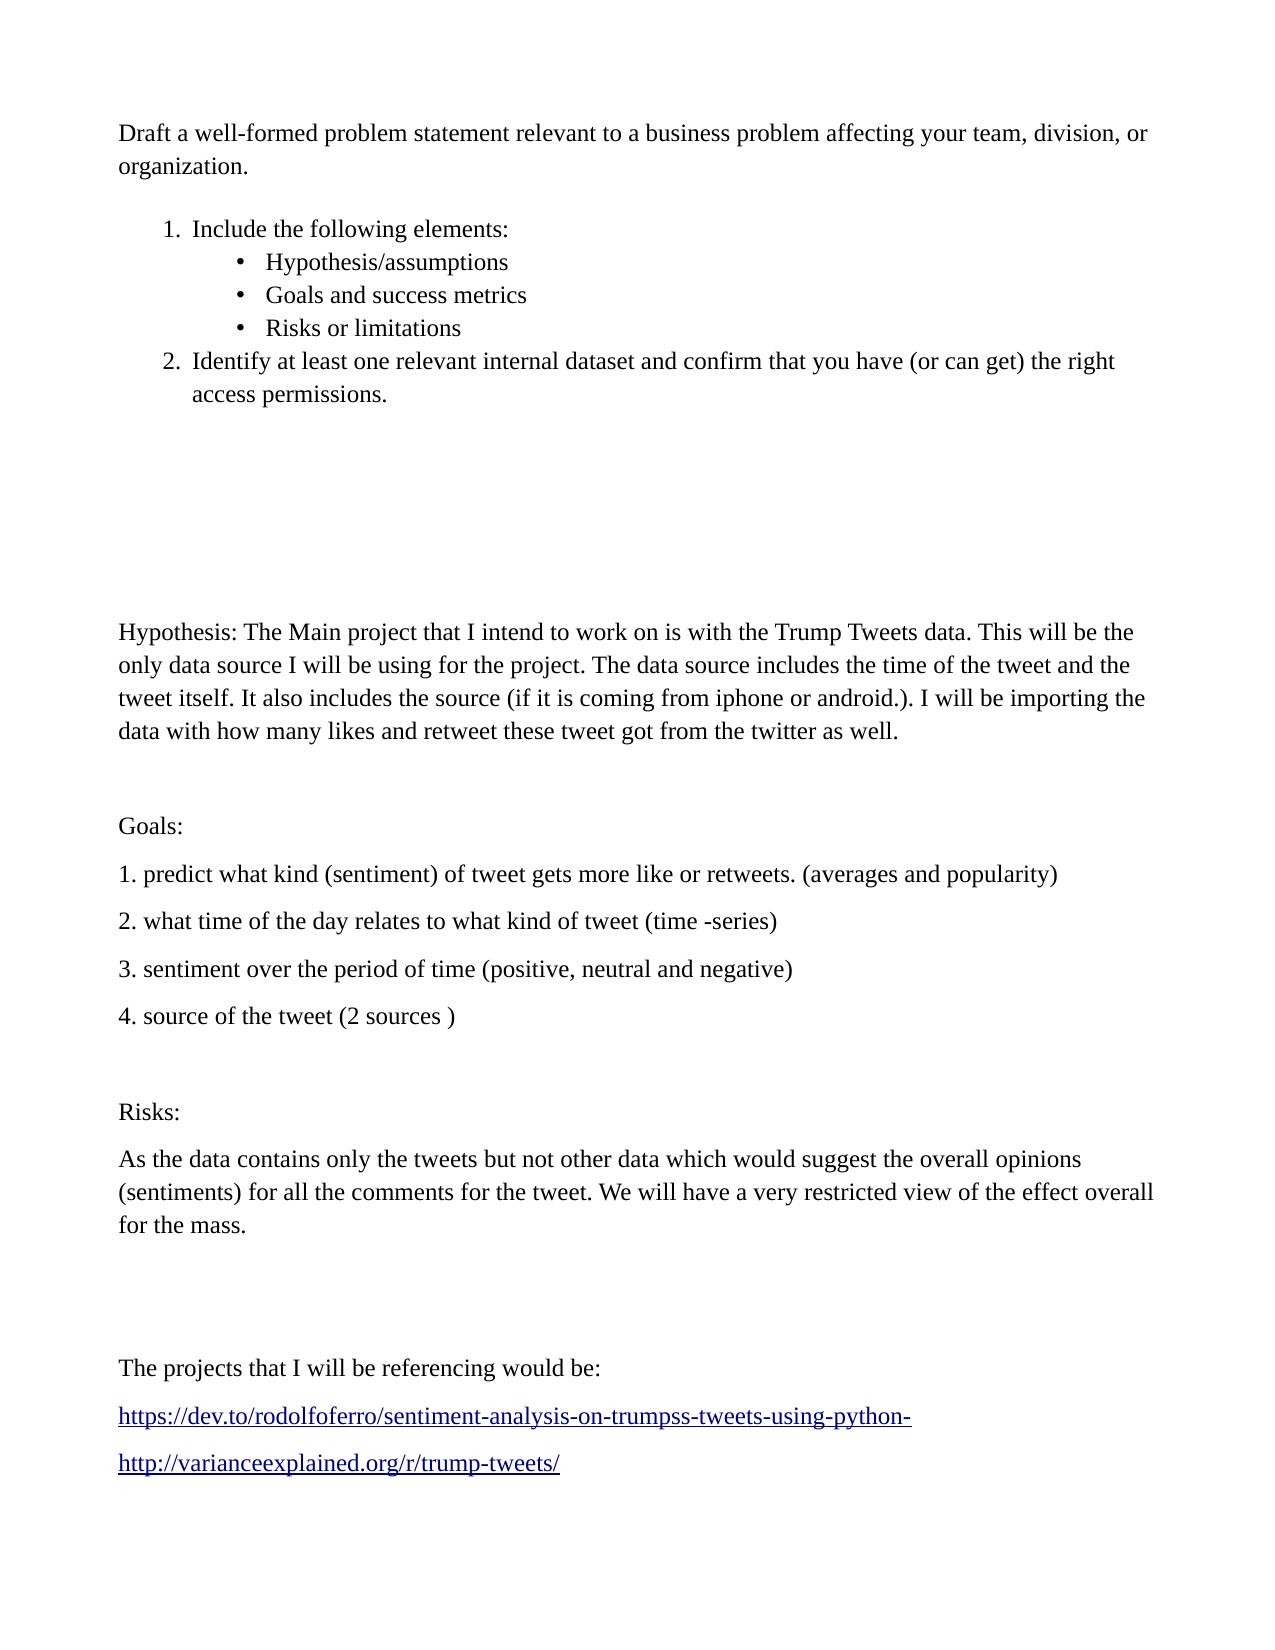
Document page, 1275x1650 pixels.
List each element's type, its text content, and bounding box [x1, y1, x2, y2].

text 3. sentiment over the period of time (positive, neutral and negative) [118, 954, 1157, 983]
text https://dev.to/rodolfoferro/sentiment-analysis-on-trumpss-tweets-using-python- [118, 1401, 1157, 1429]
list Hypothesis/assumptions [236, 247, 1157, 275]
text Risks: [118, 1097, 1157, 1125]
text Hypothesis: The Main project that I intend to work on is with the Trump Tweets data. This will be the only data source I will be using for the project. The data source includes the time of the tweet and the tweet itself. It also includes the source (if it is coming from iphone or android.). I will be importing the data with how many likes and retweet these tweet got from the twitter as well. [118, 617, 1157, 744]
text 4. source of the tweet (2 sources ) [118, 1001, 1157, 1030]
text Draft a well-formed problem statement relevant to a business problem affecting your team, division, or organization. [118, 118, 1157, 180]
text The projects that I will be referencing would be: [118, 1353, 1157, 1382]
text 1. predict what kind (sentiment) of tweet gets more like or retweets. (averages and popularity) [118, 859, 1157, 887]
text http://varianceexplained.org/r/trump-tweets/ [118, 1448, 1157, 1477]
list Goals and success metrics [236, 280, 1157, 308]
list Include the following elements: [162, 214, 1157, 242]
text Goals: [118, 811, 1157, 840]
text As the data contains only the tweets but not other data which would suggest the overall opinions (sentiments) for all the comments for the tweet. We will have a very restricted view of the effect overall for the mass. [118, 1144, 1157, 1239]
list Risks or limitations [236, 313, 1157, 341]
list Identify at least one relevant internal dataset and confirm that you have (or can get) the right access permissions. [162, 346, 1157, 407]
text 2. what time of the day relates to what kind of tweet (time -series) [118, 906, 1157, 935]
